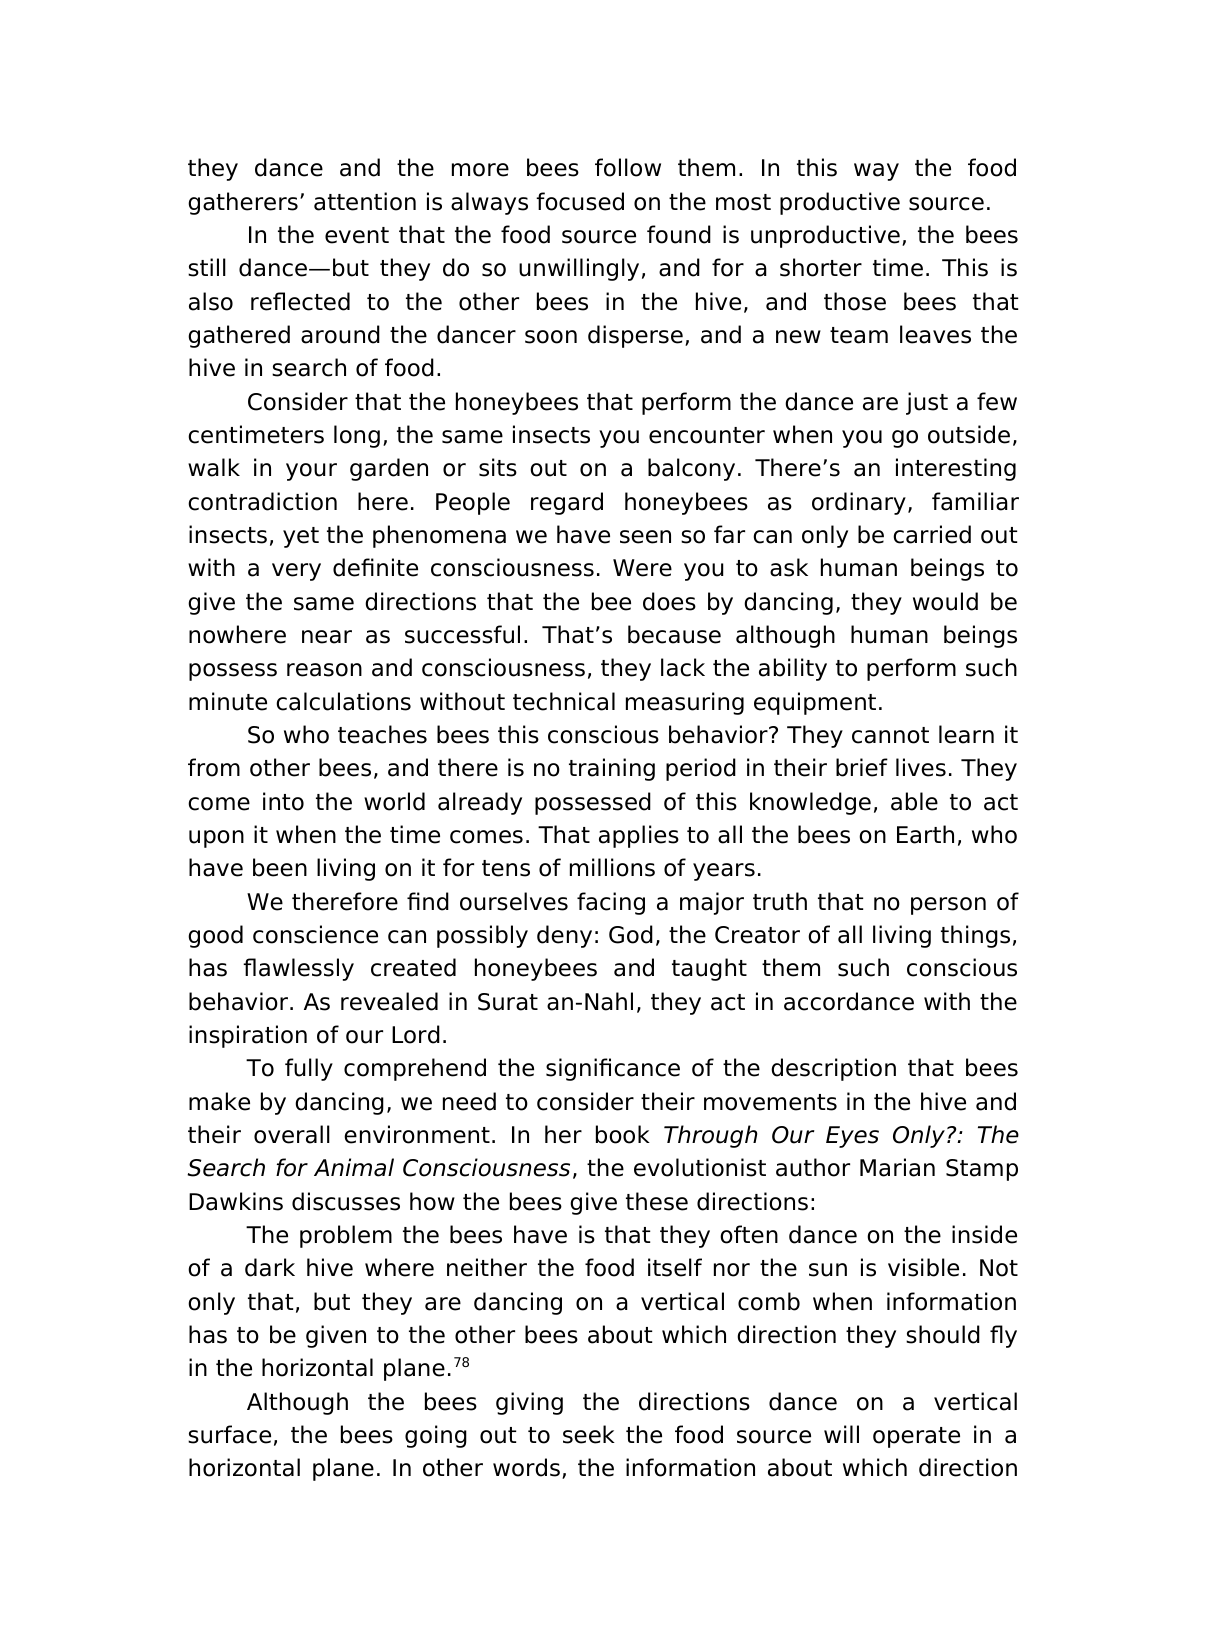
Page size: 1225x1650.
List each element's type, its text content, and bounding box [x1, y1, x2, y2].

text To fully comprehend the significance of the description that bees make by dancing, we need to consider their movements in the hive and their overall environment. In her book Through Our Eyes Only?: The Search for Animal Consciousness, the evolutionist author Marian Stamp Dawkins discusses how the bees give these directions: [187, 1050, 1020, 1217]
text In the event that the food source found is unproductive, the bees still dance—but they do so unwillingly, and for a shorter time. This is also reflected to the other bees in the hive, and those bees that gathered around the dancer soon disperse, and a new team leaves the hive in search of food. [187, 217, 1020, 383]
text Consider that the honeybees that perform the dance are just a few centimeters long, the same insects you encounter when you go outside, walk in your garden or sits out on a balcony. There’s an interesting contradiction here. People regard honeybees as ordinary, familiar insects, yet the phenomena we have seen so far can only be carried out with a very definite consciousness. Were you to ask human beings to give the same directions that the bee does by dancing, they would be nowhere near as successful. That’s because although human beings possess reason and consciousness, they lack the ability to perform such minute calculations without technical measuring equipment. [187, 383, 1020, 717]
text We therefore find ourselves facing a major truth that no person of good conscience can possibly deny: God, the Creator of all living things, has flawlessly created honeybees and taught them such conscious behavior. As revealed in Surat an-Nahl, they act in accordance with the inspiration of our Lord. [187, 883, 1020, 1050]
text they dance and the more bees follow them. In this way the food gatherers’ attention is always focused on the most productive source. [187, 150, 1020, 217]
text So who teaches bees this conscious behavior? They cannot learn it from other bees, and there is no training period in their brief lives. They come into the world already possessed of this knowledge, able to act upon it when the time comes. That applies to all the bees on Earth, who have been living on it for tens of millions of years. [187, 717, 1020, 883]
text The problem the bees have is that they often dance on the inside of a dark hive where neither the food itself nor the sun is visible. Not only that, but they are dancing on a vertical comb when information has to be given to the other bees about which direction they should fly in the horizontal plane.78 [187, 1217, 1020, 1383]
text Although the bees giving the directions dance on a vertical surface, the bees going out to seek the food source will operate in a horizontal plane. In other words, the information about which direction [187, 1383, 1020, 1483]
